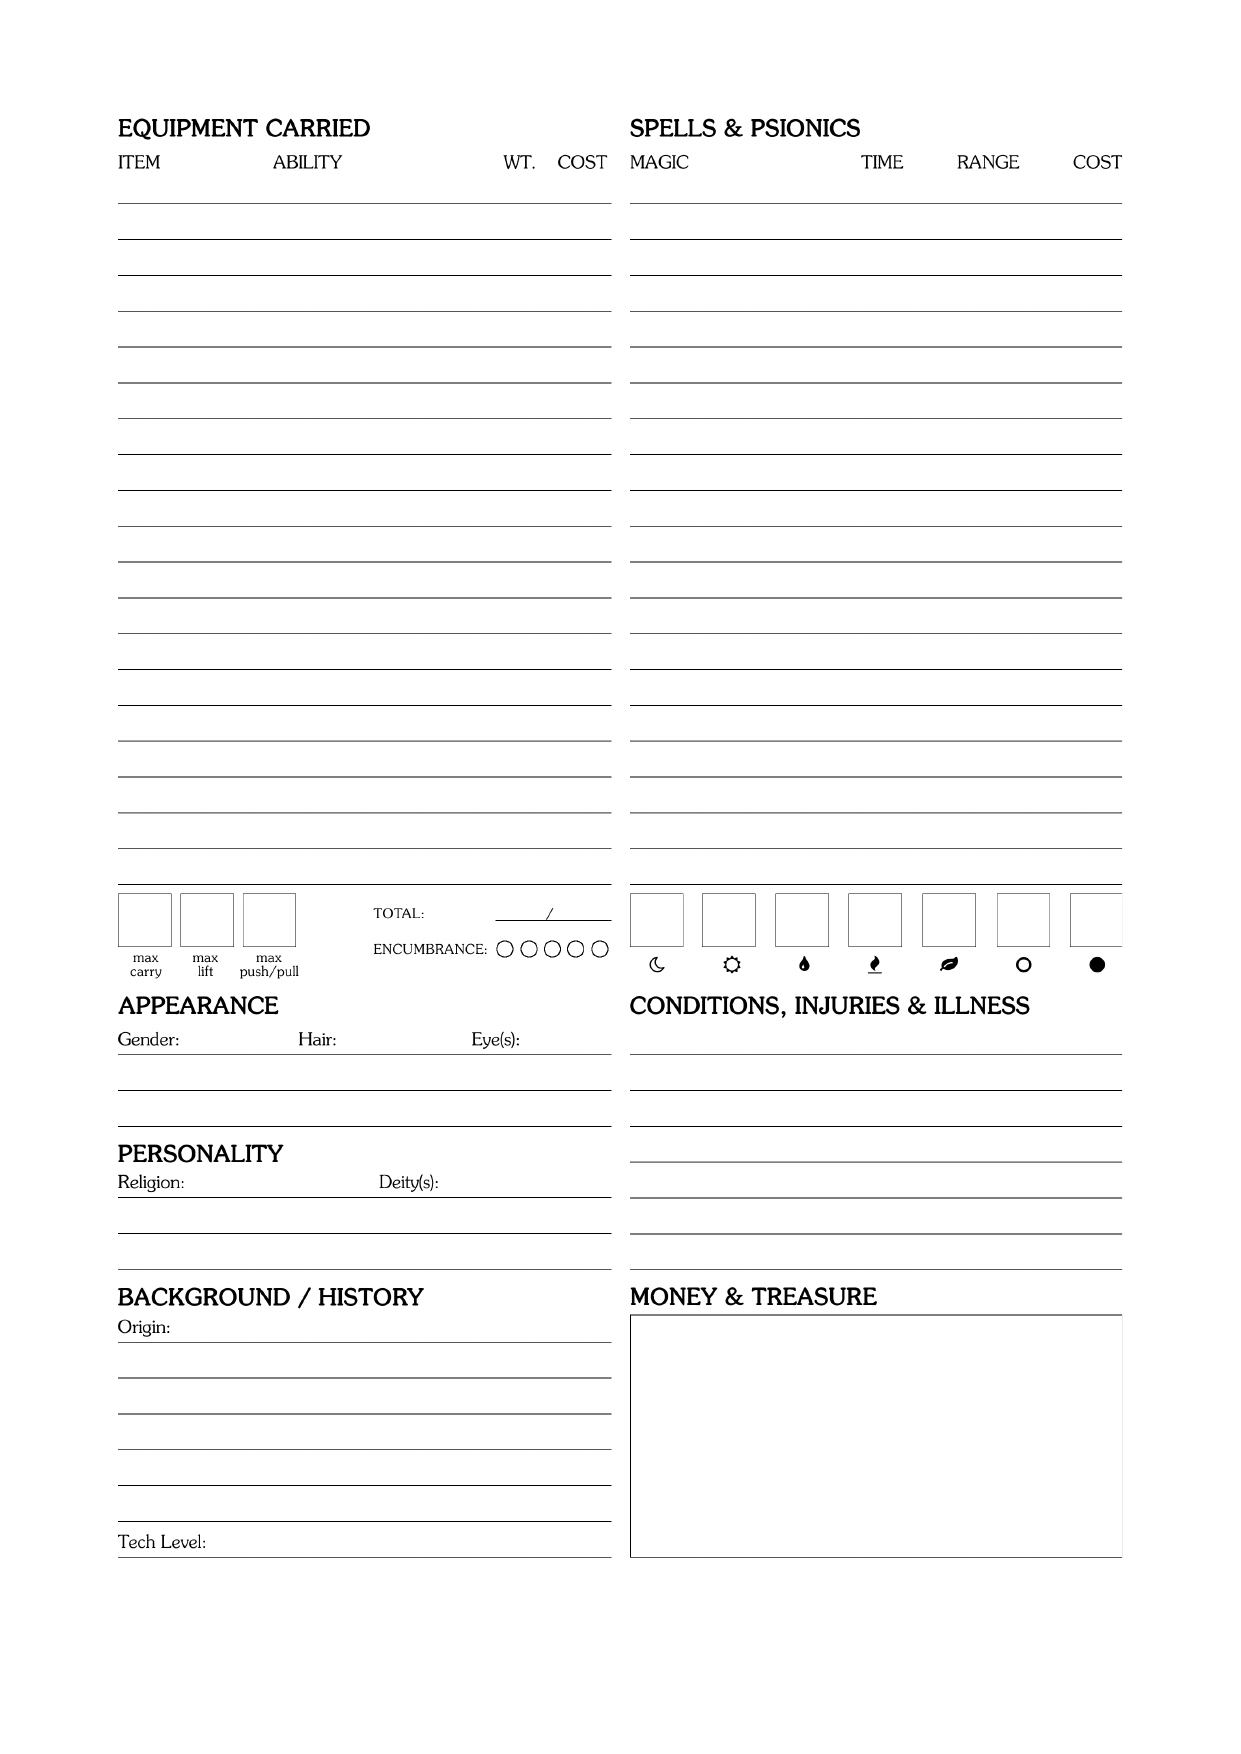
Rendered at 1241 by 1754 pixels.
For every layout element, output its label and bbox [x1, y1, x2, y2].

picture [118, 118, 1123, 1583]
